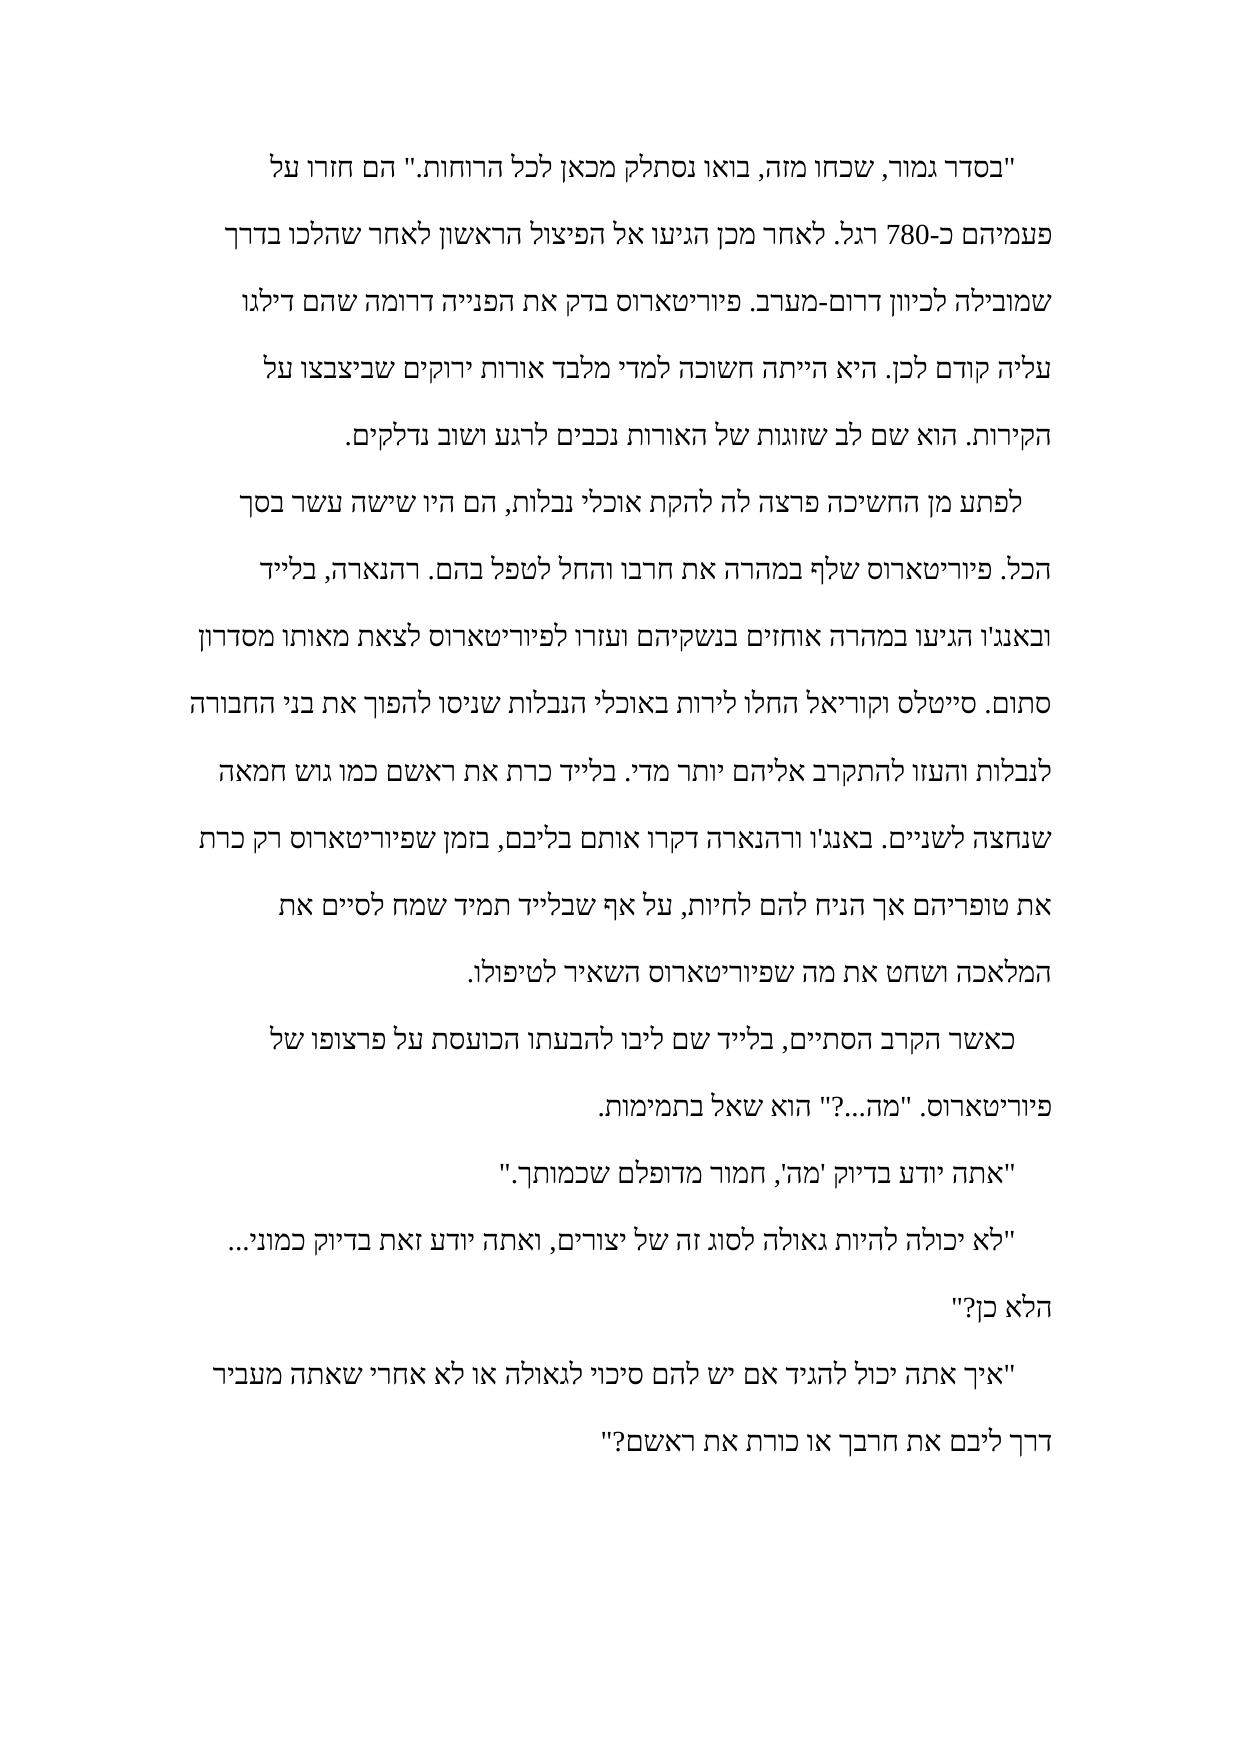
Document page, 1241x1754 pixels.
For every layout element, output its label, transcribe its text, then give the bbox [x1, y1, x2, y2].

text "בסדר גמור, שכחו מזה, בואו נסתלק מכאן לכל הרוחות." הם חזרו על פעמיהם כ-780 רגל. לאחר מכן הגיעו אל הפיצול הראשון לאחר שהלכו בדרך שמובילה לכיוון דרום-מערב. פיוריטארוס בדק את הפנייה דרומה שהם דילגו עליה קודם לכן. היא הייתה חשוכה למדי מלבד אורות ירוקים שביצבצו על הקירות. הוא שם לב שזוגות של האורות נכבים לרגע ושוב נדלקים. [187, 150, 1053, 452]
text "איך אתה יכול להגיד אם יש להם סיכוי לגאולה או לא אחרי שאתה מעביר דרך ליבם את חרבך או כורת את ראשם?" [187, 1357, 1053, 1458]
text לפתע מן החשיכה פרצה לה להקת אוכלי נבלות, הם היו שישה עשר בסך הכל. פיוריטארוס שלף במהרה את חרבו והחל לטפל בהם. רהנארה, בלייד ובאנג'ו הגיעו במהרה אוחזים בנשקיהם ועזרו לפיוריטארוס לצאת מאותו מסדרון סתום. סייטלס וקוריאל החלו לירות באוכלי הנבלות שניסו להפוך את בני החבורה לנבלות והעזו להתקרב אליהם יותר מדי. בלייד כרת את ראשם כמו גוש חמאה שנחצה לשניים. באנג'ו ורהנארה דקרו אותם בליבם, בזמן שפיוריטארוס רק כרת את טופריהם אך הניח להם לחיות, על אף שבלייד תמיד שמח לסיים את המלאכה ושחט את מה שפיוריטארוס השאיר לטיפולו. [187, 485, 1053, 988]
text "לא יכולה להיות גאולה לסוג זה של יצורים, ואתה יודע זאת בדיוק כמוני... הלא כן?" [187, 1223, 1053, 1324]
text "אתה יודע בדיוק 'מה', חמור מדופלם שכמותך." [187, 1156, 1053, 1190]
text כאשר הקרב הסתיים, בלייד שם ליבו להבעתו הכועסת על פרצופו של פיוריטארוס. "מה...?" הוא שאל בתמימות. [187, 1022, 1053, 1123]
